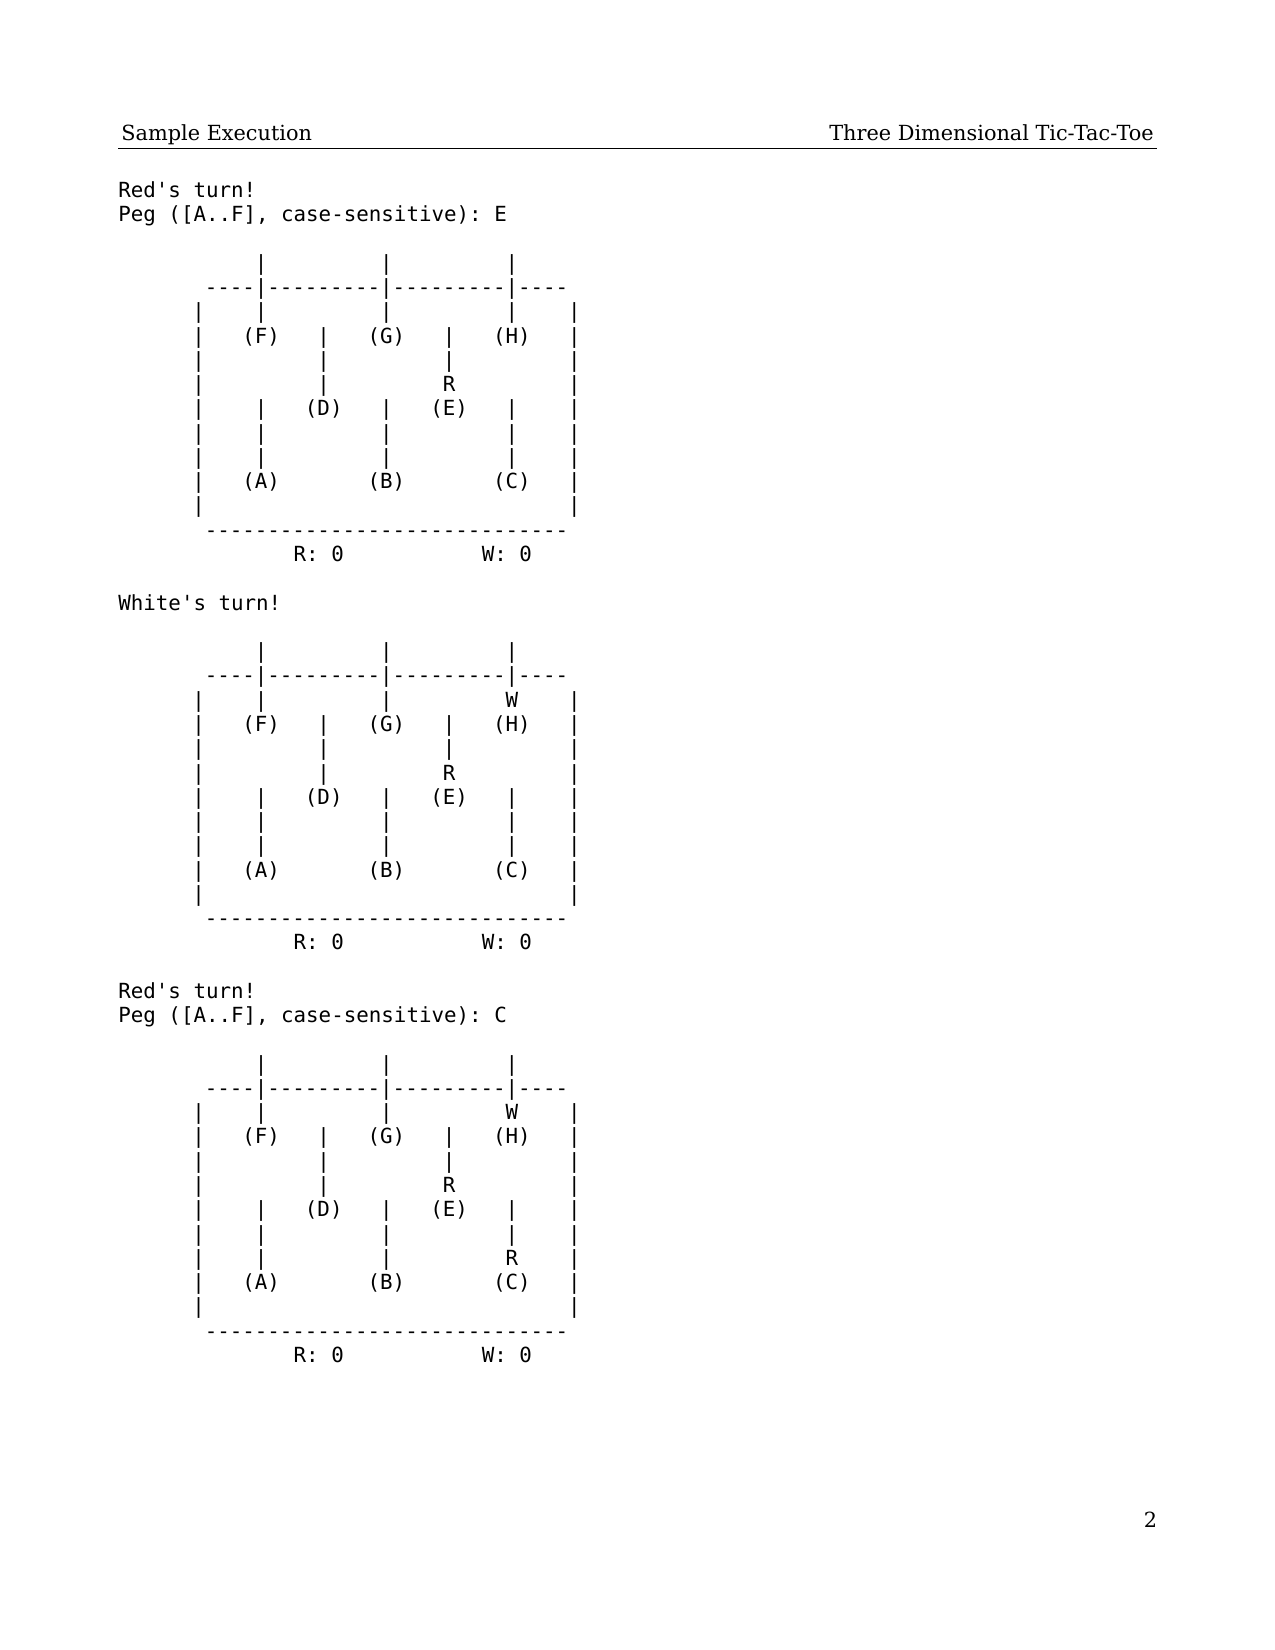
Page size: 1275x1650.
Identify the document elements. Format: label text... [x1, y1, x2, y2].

text | | | | | [118, 809, 1157, 833]
text | | | [118, 639, 1157, 663]
text | | [118, 882, 1157, 906]
text White's turn! [118, 591, 1157, 615]
text | | R | [118, 372, 1157, 396]
text | | | | [118, 736, 1157, 761]
text ----------------------------- [118, 906, 1157, 930]
text | | | | [118, 1149, 1157, 1173]
text | (A) (B) (C) | [118, 1270, 1157, 1294]
text | | [118, 1294, 1157, 1319]
text | | | | | [118, 1222, 1157, 1246]
text | | | [118, 251, 1157, 275]
text ----|---------|---------|---- [118, 1076, 1157, 1100]
text | | (D) | (E) | | [118, 785, 1157, 809]
text Red's turn! [118, 979, 1157, 1003]
text ----------------------------- [118, 1319, 1157, 1343]
text | | | R | [118, 1246, 1157, 1270]
text | | | W | [118, 688, 1157, 712]
text | | | | | [118, 421, 1157, 445]
text | | | W | [118, 1100, 1157, 1124]
text | (A) (B) (C) | [118, 858, 1157, 882]
text | (A) (B) (C) | [118, 469, 1157, 493]
text Peg ([A..F], case-sensitive): E [118, 202, 1157, 227]
text | | | | [118, 348, 1157, 372]
text ----|---------|---------|---- [118, 275, 1157, 299]
text | (F) | (G) | (H) | [118, 712, 1157, 736]
text | | (D) | (E) | | [118, 396, 1157, 421]
text Red's turn! [118, 178, 1157, 202]
text ----------------------------- [118, 518, 1157, 542]
text | | [118, 493, 1157, 518]
text Peg ([A..F], case-sensitive): C [118, 1003, 1157, 1027]
text | | | | | [118, 445, 1157, 469]
text | | R | [118, 1173, 1157, 1197]
text | | (D) | (E) | | [118, 1197, 1157, 1222]
text | (F) | (G) | (H) | [118, 324, 1157, 348]
text | | R | [118, 761, 1157, 785]
text | | | [118, 1052, 1157, 1076]
text R: 0 W: 0 [118, 1343, 1157, 1367]
text | (F) | (G) | (H) | [118, 1124, 1157, 1149]
text | | | | | [118, 299, 1157, 324]
text | | | | | [118, 833, 1157, 858]
text R: 0 W: 0 [118, 542, 1157, 566]
text ----|---------|---------|---- [118, 663, 1157, 688]
text R: 0 W: 0 [118, 930, 1157, 955]
